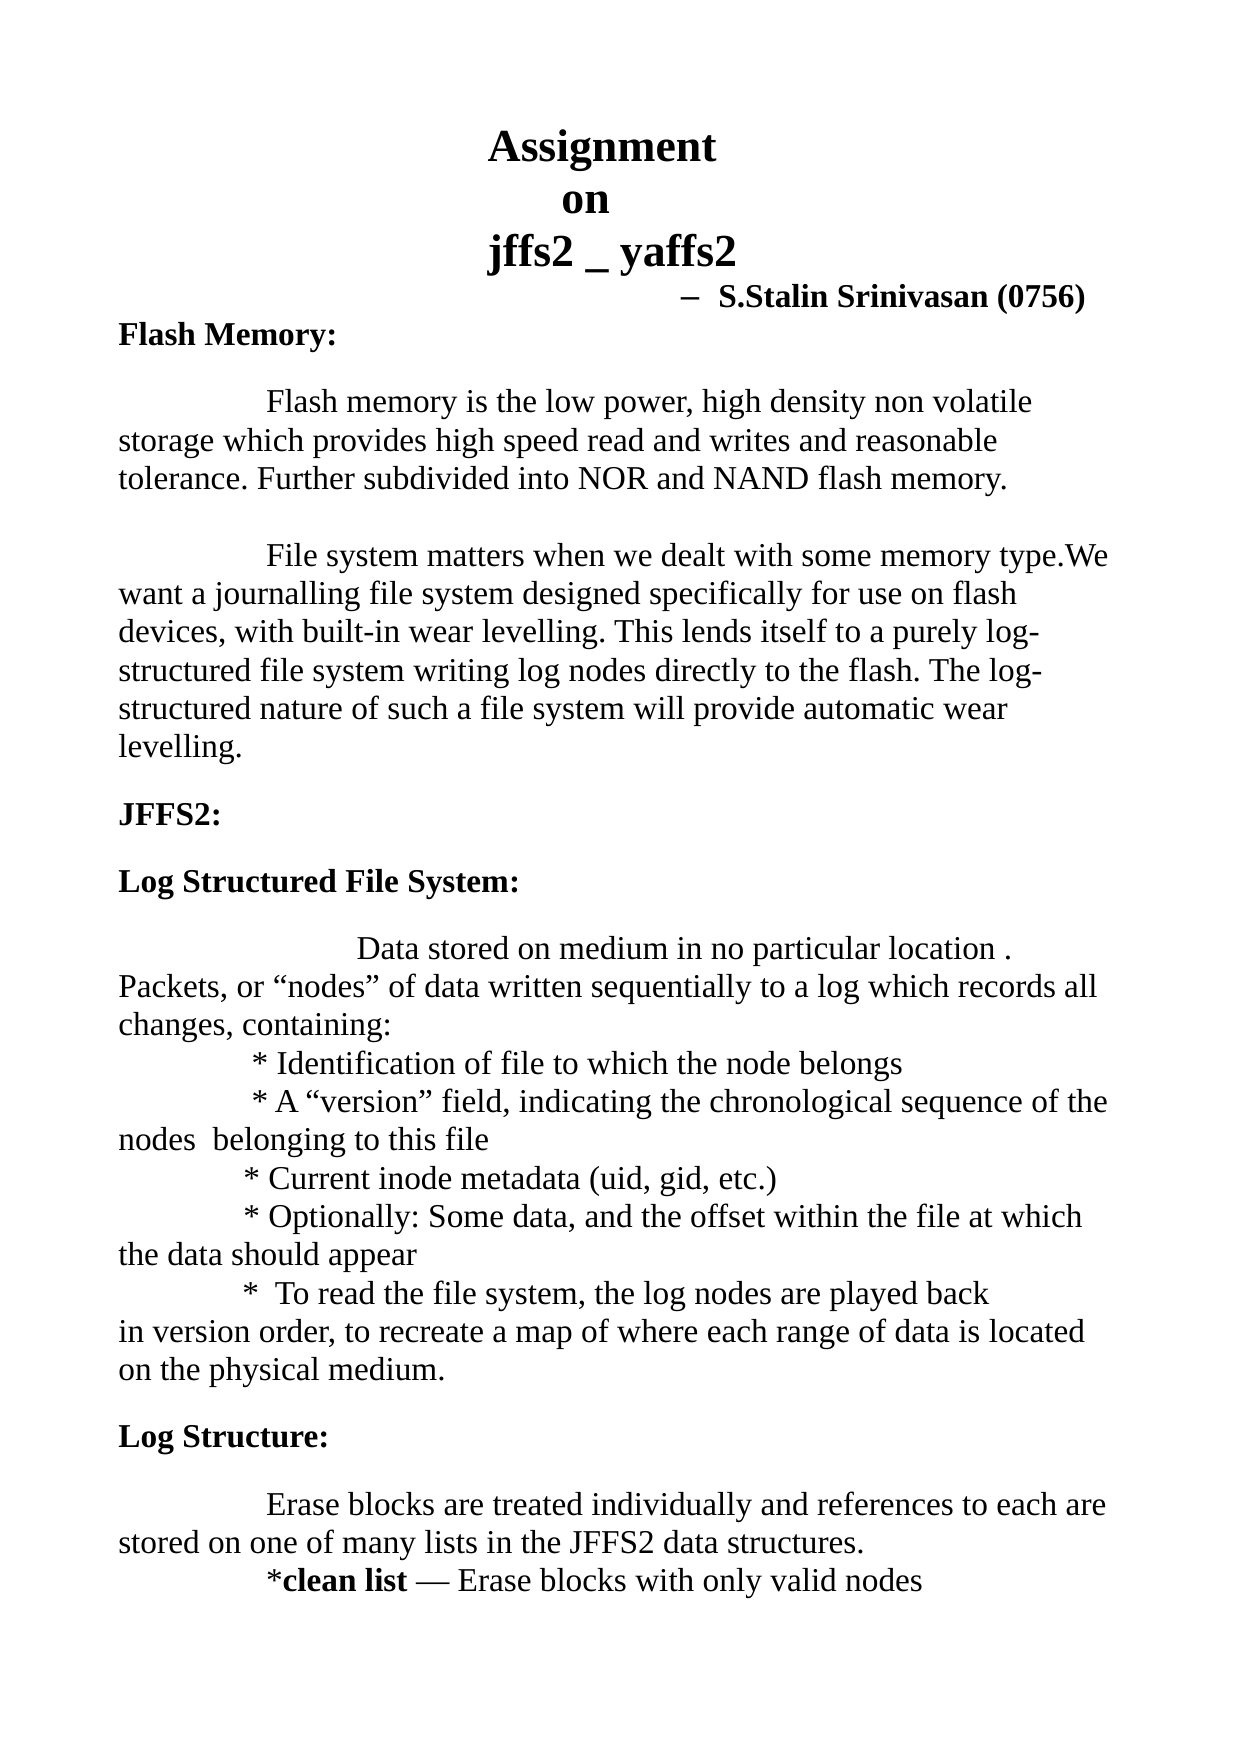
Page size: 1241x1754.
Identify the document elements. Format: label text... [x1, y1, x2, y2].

text * Current inode metadata (uid, gid, etc.) [118, 1158, 1122, 1196]
text *clean list — Erase blocks with only valid nodes [118, 1560, 1122, 1599]
text * Identification of file to which the node belongs [118, 1043, 1122, 1081]
text Flash Memory: [118, 314, 1122, 353]
text in version order, to recreate a map of where each range of data is located on the physical medium. [118, 1311, 1122, 1388]
list S.Stalin Srinivasan (0756) [681, 276, 1122, 314]
text File system matters when we dealt with some memory type.We want a journalling file system designed specifically for use on flash devices, with built-in wear levelling. This lends itself to a purely log-structured file system writing log nodes directly to the flash. The log- [118, 535, 1122, 688]
text Log Structured File System: [118, 861, 1122, 899]
text jffs2 _ yaffs2 [118, 223, 1122, 276]
text * To read the file system, the log nodes are played back [118, 1273, 1122, 1311]
text Data stored on medium in no particular location . Packets, or “nodes” of data written sequentially to a log which records all changes, containing: [118, 928, 1122, 1043]
text Log Structure: [118, 1417, 1122, 1455]
text * Optionally: Some data, and the offset within the file at which the data should appear [118, 1196, 1122, 1273]
text Erase blocks are treated individually and references to each are stored on one of many lists in the JFFS2 data structures. [118, 1484, 1122, 1560]
text Flash memory is the low power, high density non volatile storage which provides high speed read and writes and reasonable tolerance. Further subdivided into NOR and NAND flash memory. [118, 382, 1122, 497]
text structured nature of such a file system will provide automatic wear levelling. [118, 688, 1122, 765]
text Assignment [118, 118, 1122, 171]
text on [118, 171, 1122, 223]
text * A “version” field, indicating the chronological sequence of the nodes belonging to this file [118, 1081, 1122, 1158]
text JFFS2: [118, 794, 1122, 832]
